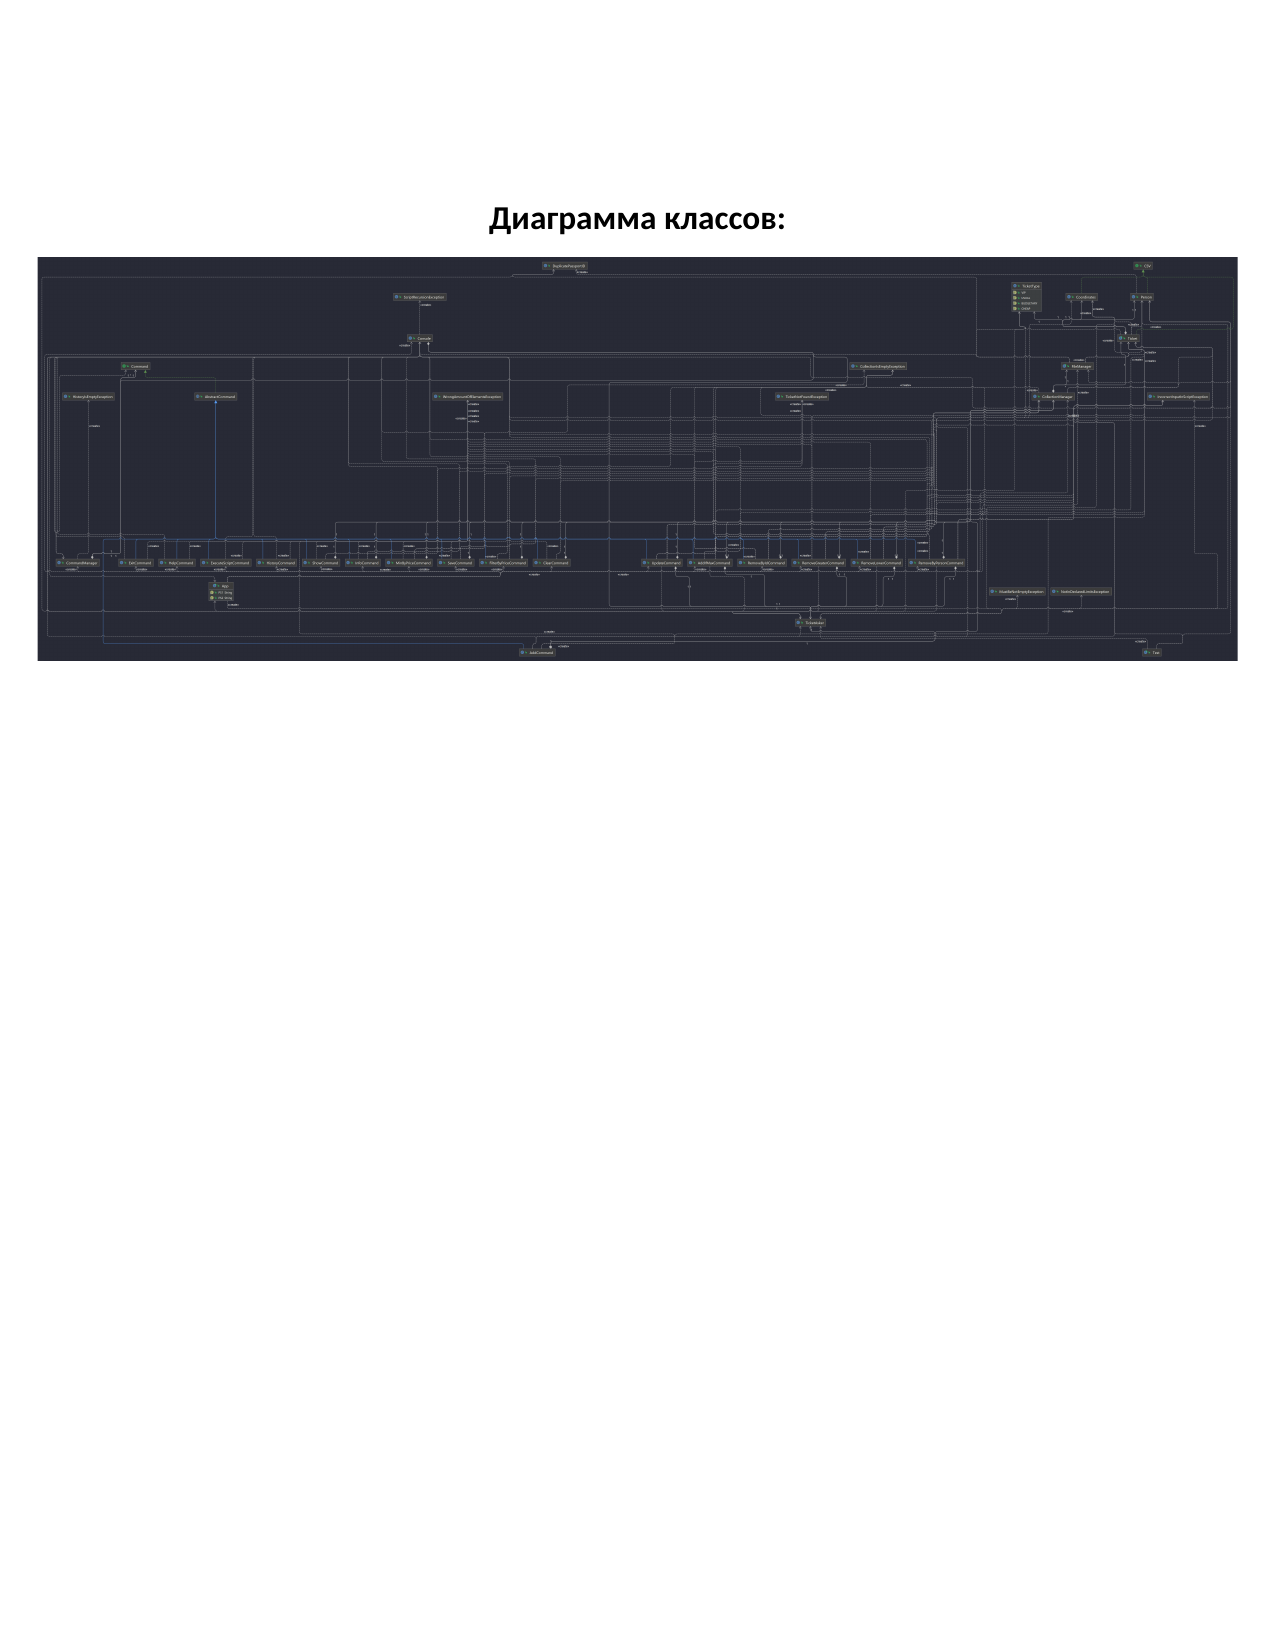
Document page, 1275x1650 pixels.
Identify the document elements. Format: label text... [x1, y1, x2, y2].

text Диаграмма классов: [150, 197, 1125, 237]
picture [37, 257, 1238, 661]
